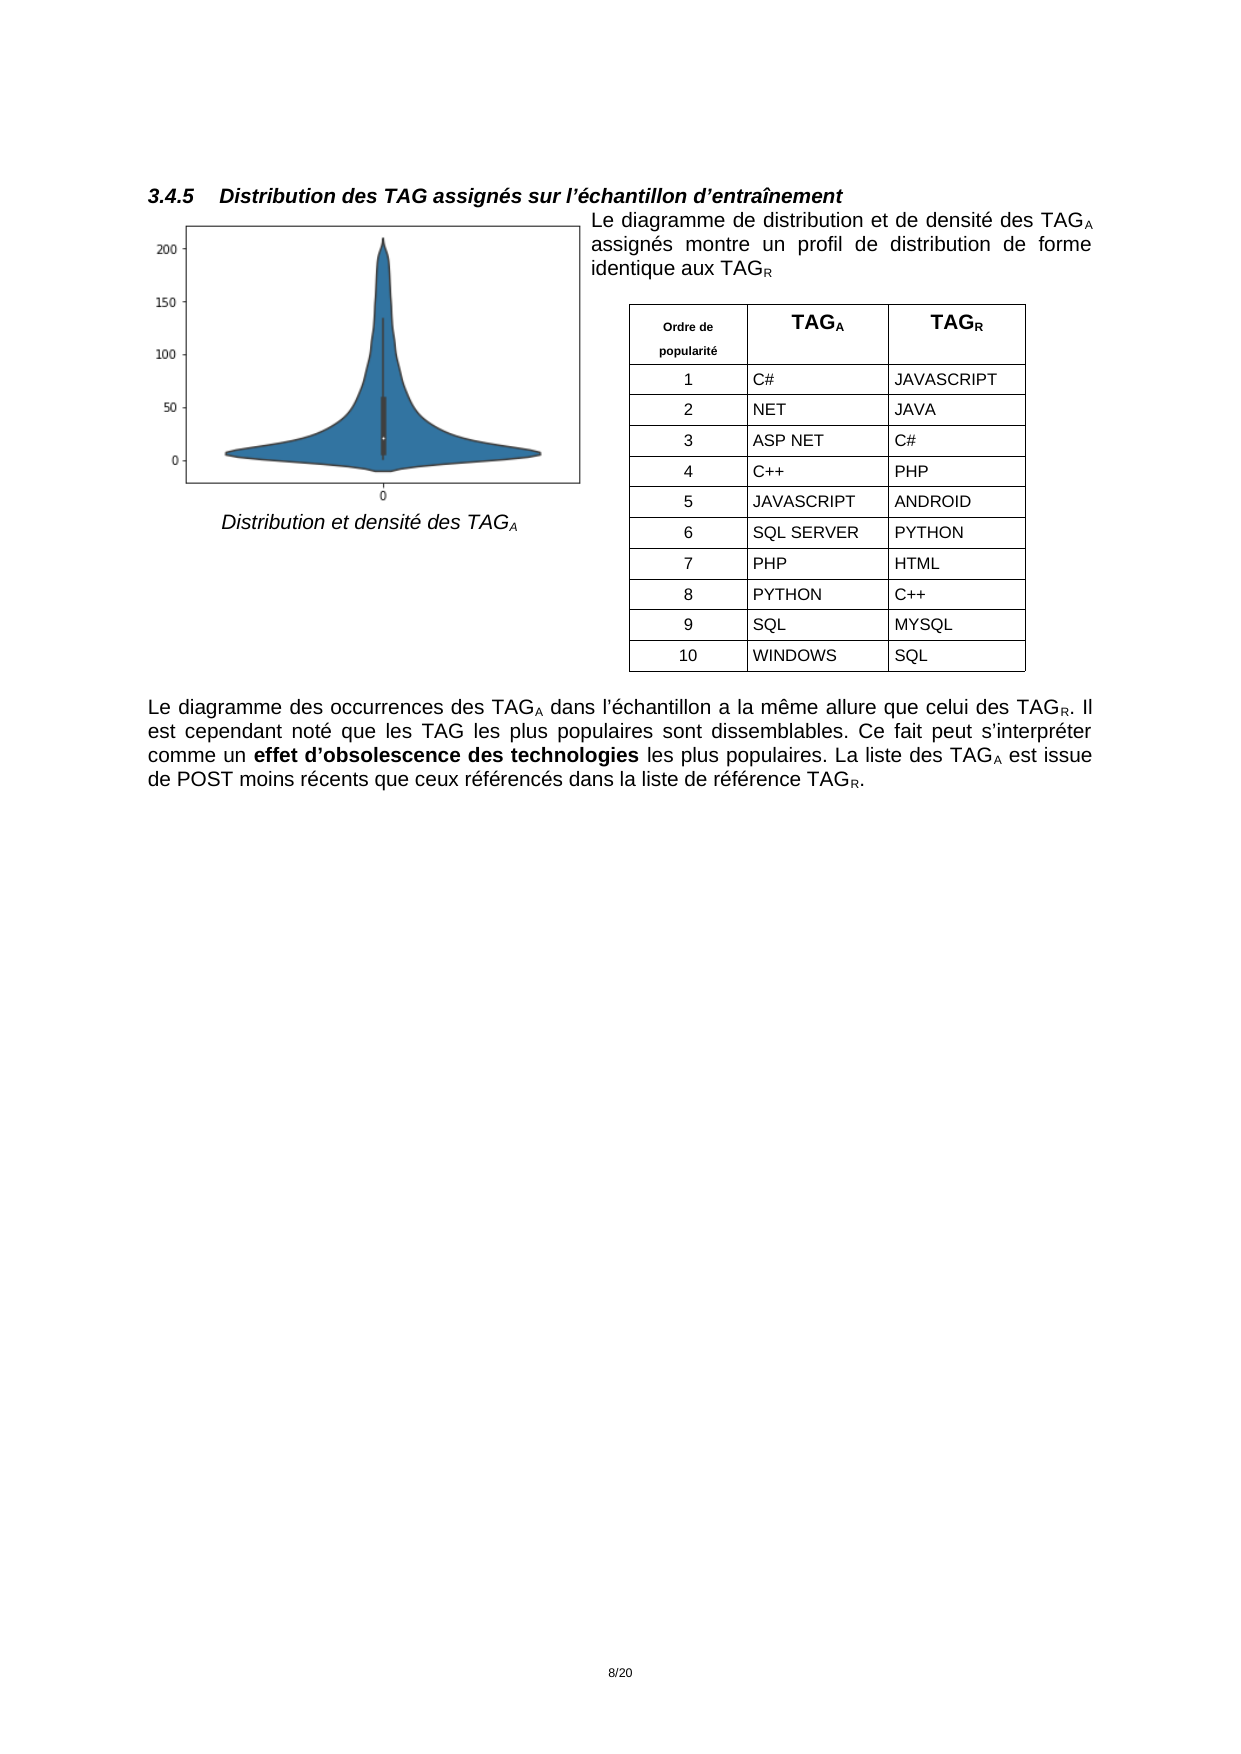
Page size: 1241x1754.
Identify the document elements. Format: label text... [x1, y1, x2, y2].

subtitle Distribution des TAG assignés sur l’échantillon d’entraînement [148, 184, 1092, 208]
table_cell C# [748, 365, 888, 394]
table_cell C++ [748, 457, 888, 486]
table_header TAGR [889, 305, 1025, 363]
table_cell 3 [630, 426, 747, 456]
table_cell 2 [630, 395, 747, 425]
table_cell 9 [630, 610, 747, 640]
table_cell C++ [889, 580, 1025, 609]
table_cell PHP [889, 457, 1025, 486]
table_cell 10 [630, 641, 747, 671]
text Le diagramme des occurrences des TAGA dans l’échantillon a la même allure que celui des TAGR. Il est cependant noté que les TAG les plus populaires sont dissemblables. Ce fait peut s’interpréter comme un effet d’obsolescence des technologies les plus populaires. La liste des TAGA est issue de POST moins récents que ceux référencés dans la liste de référence TAGR. [148, 695, 1092, 791]
table_cell SQL [748, 610, 888, 640]
table_cell C# [889, 426, 1025, 456]
table_cell SQL SERVER [748, 518, 888, 548]
table_cell 4 [630, 457, 747, 486]
table_cell 1 [630, 365, 747, 394]
table_cell 8 [630, 580, 747, 609]
table_cell ANDROID [889, 487, 1025, 517]
picture [147, 214, 591, 511]
text Le diagramme de distribution et de densité des TAGA assignés montre un profil de distribution de forme identique aux TAGR [148, 208, 1092, 280]
table_cell WINDOWS [748, 641, 888, 671]
table_cell JAVASCRIPT [748, 487, 888, 517]
table_cell PYTHON [748, 580, 888, 609]
table_cell NET [748, 395, 888, 425]
table_cell 7 [630, 549, 747, 578]
table_cell MYSQL [889, 610, 1025, 640]
table_cell PHP [748, 549, 888, 578]
table_cell 6 [630, 518, 747, 548]
table_header TAGA [748, 305, 888, 363]
table_cell HTML [889, 549, 1025, 578]
table_cell ASP NET [748, 426, 888, 456]
table_cell JAVASCRIPT [889, 365, 1025, 394]
table_cell 5 [630, 487, 747, 517]
table_cell PYTHON [889, 518, 1025, 548]
table_header Ordre de popularité [630, 305, 747, 363]
table_cell JAVA [889, 395, 1025, 425]
table_cell SQL [889, 641, 1025, 671]
text Distribution et densité des TAGA [148, 511, 591, 534]
